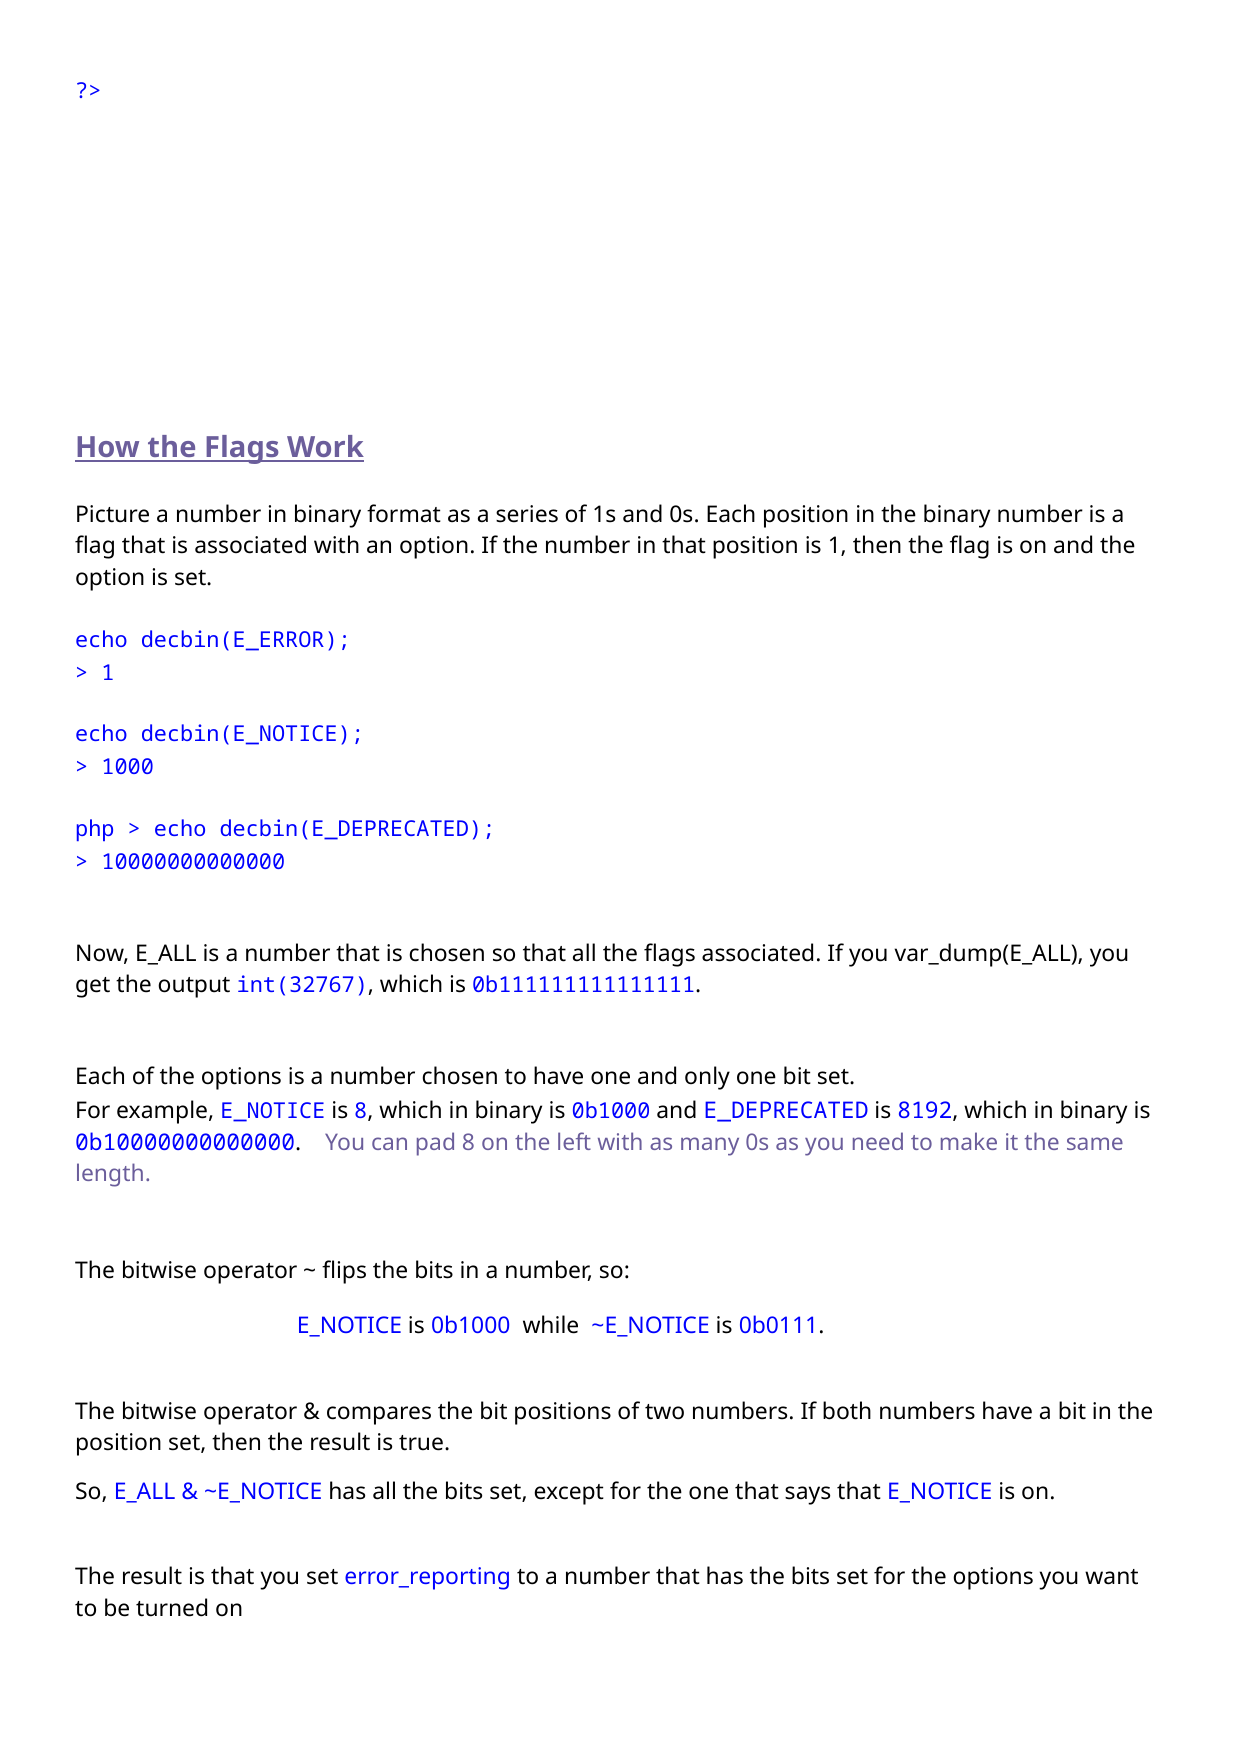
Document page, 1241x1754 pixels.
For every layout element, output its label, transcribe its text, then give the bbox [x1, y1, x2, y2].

text For example, E_NOTICE is 8, which in binary is 0b1000 and E_DEPRECATED is 8192, which in binary is 0b10000000000000. You can pad 8 on the left with as many 0s as you need to make it the same length. [75, 1094, 1166, 1188]
text > 1 [75, 657, 1166, 686]
text echo decbin(E_NOTICE); [75, 718, 1166, 748]
text E_NOTICE is 0b1000 while ~E_NOTICE is 0b0111. [75, 1309, 1166, 1341]
text > 1000 [75, 751, 1166, 781]
text How the Flags Work [75, 426, 1166, 466]
text Picture a number in binary format as a series of 1s and 0s. Each position in the binary number is a flag that is associated with an option. If the number in that position is 1, then the flag is on and the option is set. [75, 498, 1166, 592]
text The result is that you set error_reporting to a number that has the bits set for the options you want to be turned on [75, 1560, 1166, 1623]
text ?> [75, 75, 1166, 105]
text echo decbin(E_ERROR); [75, 624, 1166, 653]
text So, E_ALL & ~E_NOTICE has all the bits set, except for the one that says that E_NOTICE is on. [75, 1475, 1166, 1506]
text Now, E_ALL is a number that is chosen so that all the flags associated. If you var_dump(E_ALL), you get the output int(32767), which is 0b111111111111111. [75, 936, 1166, 999]
text The bitwise operator & compares the bit positions of two numbers. If both numbers have a bit in the position set, then the result is true. [75, 1394, 1166, 1457]
text Each of the options is a number chosen to have one and only one bit set. [75, 1060, 1166, 1091]
text > 10000000000000 [75, 846, 1166, 876]
text The bitwise operator ~ flips the bits in a number, so: [75, 1254, 1166, 1285]
text php > echo decbin(E_DEPRECATED); [75, 813, 1166, 843]
